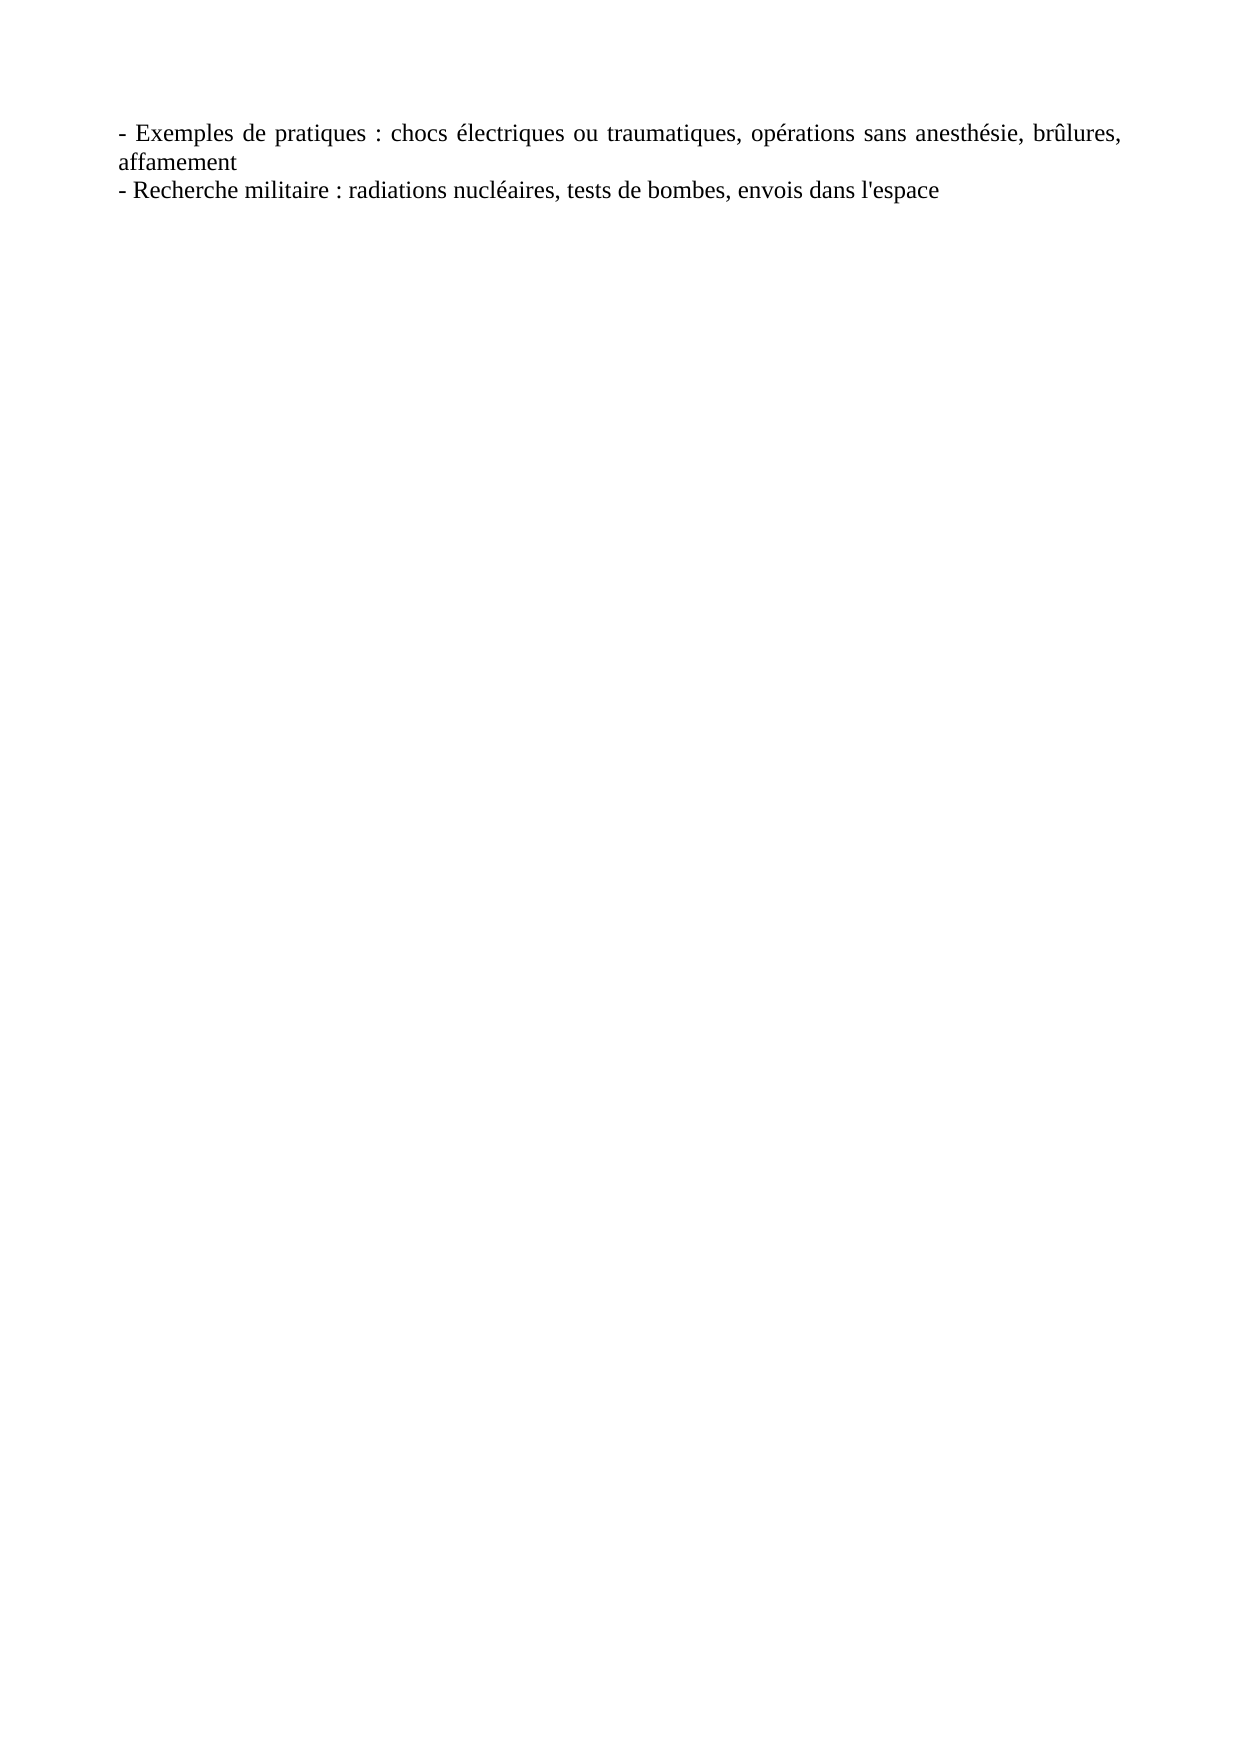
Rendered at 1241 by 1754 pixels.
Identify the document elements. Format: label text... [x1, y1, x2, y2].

text - Exemples de pratiques : chocs électriques ou traumatiques, opérations sans anesthésie, brûlures, affamement [118, 118, 1122, 176]
text - Recherche militaire : radiations nucléaires, tests de bombes, envois dans l'espace [118, 176, 1122, 204]
